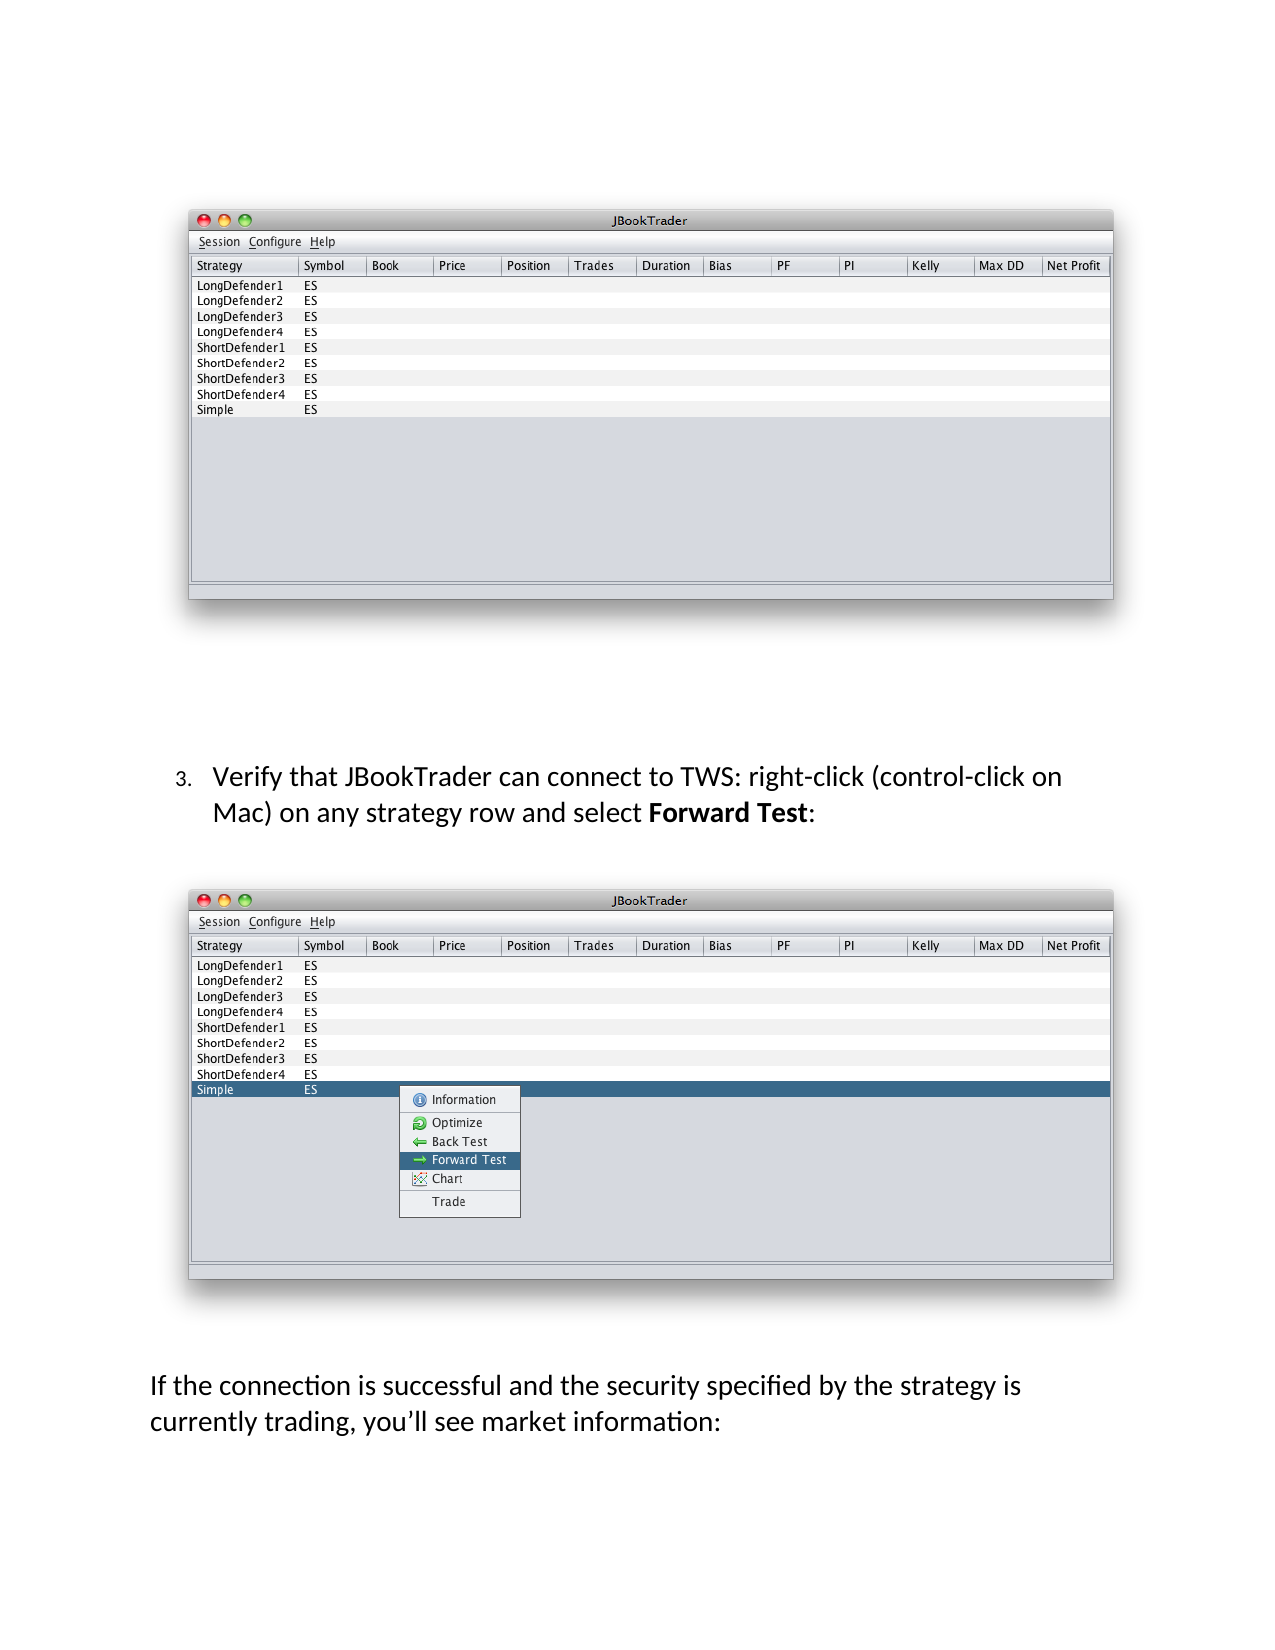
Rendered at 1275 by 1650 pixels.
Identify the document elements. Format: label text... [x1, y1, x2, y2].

list Verify that JBookTrader can connect to TWS: right-click (control-click on Mac) on any strategy row and select Forward Test: [175, 758, 1125, 830]
text If the connection is successful and the security specified by the strategy is currently trading, you’ll see market information: [150, 1367, 1125, 1438]
picture [150, 185, 1150, 652]
picture [150, 865, 1150, 1332]
